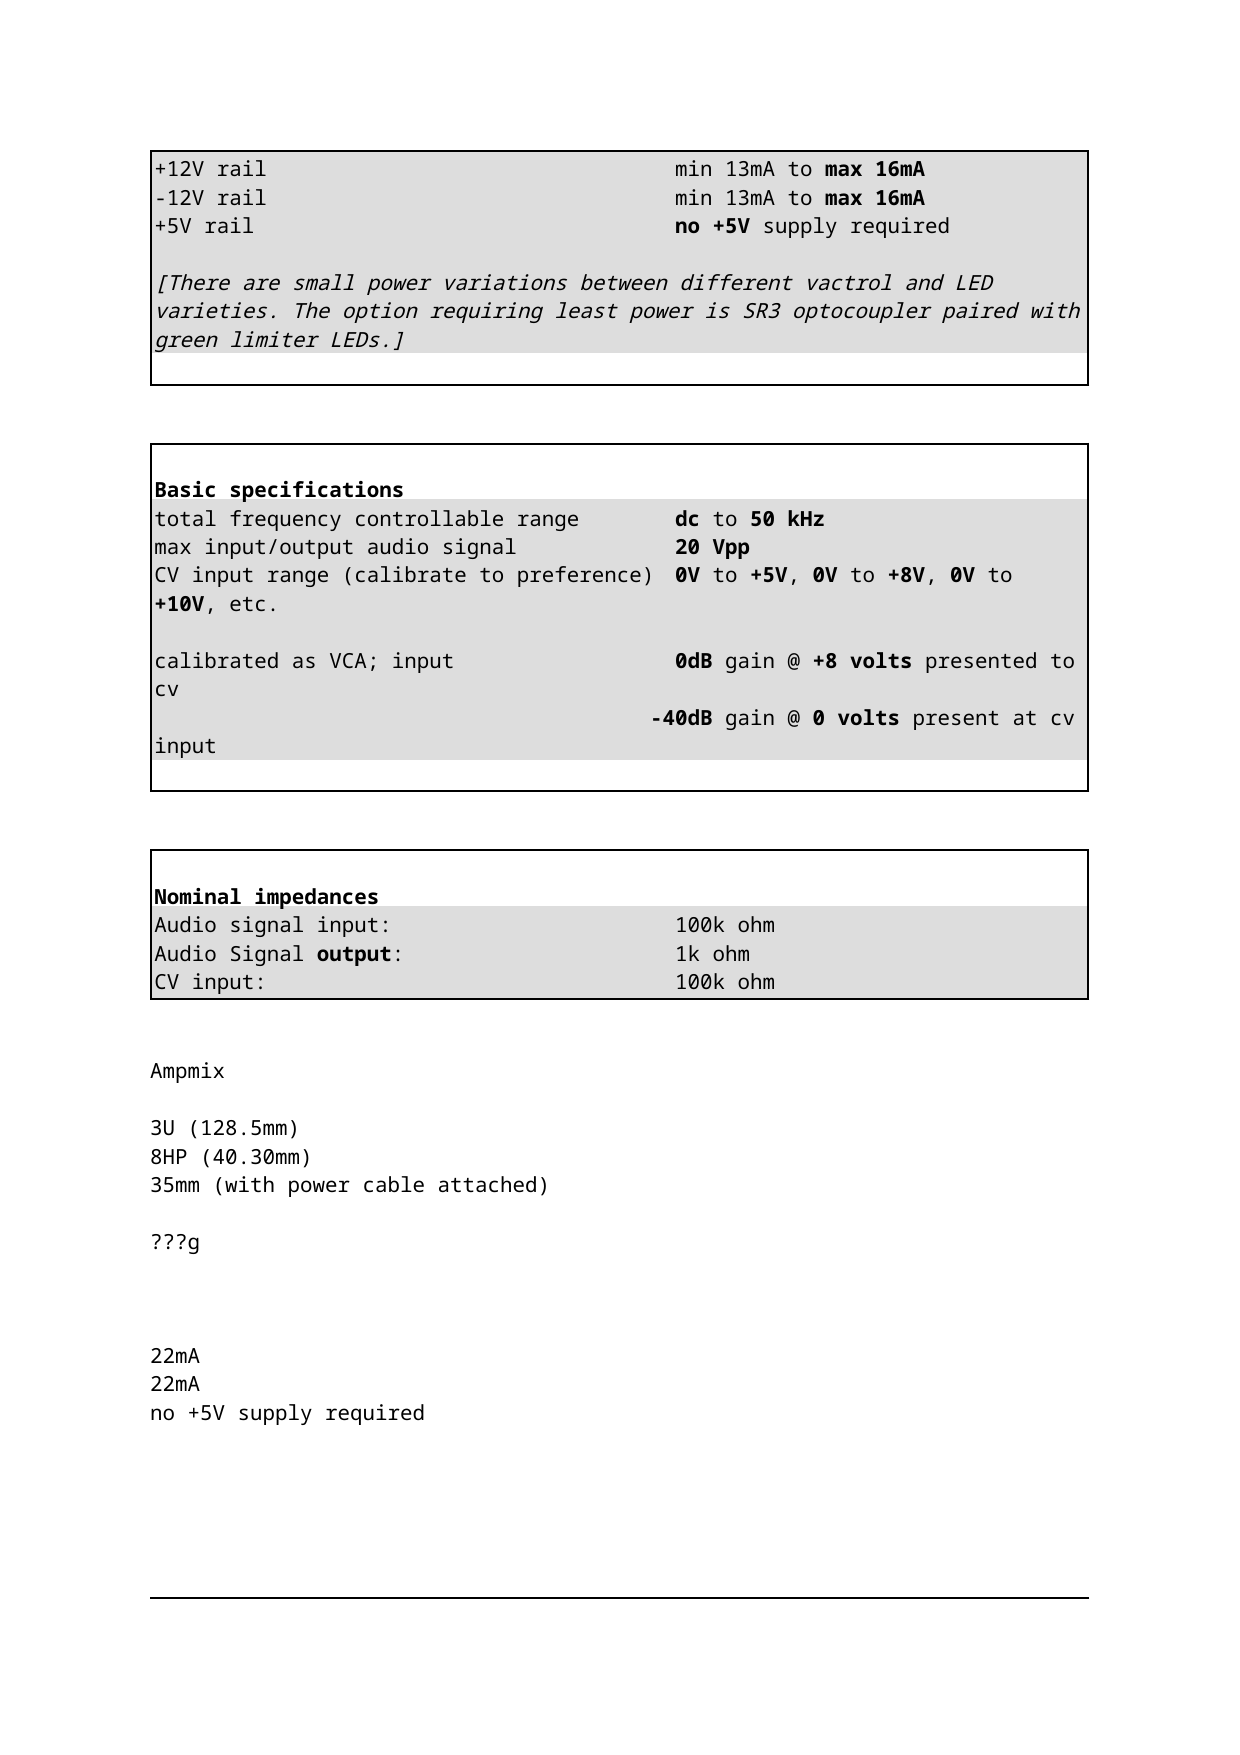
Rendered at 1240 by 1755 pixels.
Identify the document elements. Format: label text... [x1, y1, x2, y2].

text ???g [150, 1227, 1089, 1256]
text +5V rail no +5V supply required [152, 207, 1087, 235]
text -12V rail min 13mA to max 16mA [152, 178, 1087, 207]
text calibrated as VCA; input 0dB gain @ +8 volts presented to cv [152, 642, 1087, 699]
text total frequency controllable range dc to 50 kHz [152, 499, 1087, 528]
text no +5V supply required [150, 1398, 1089, 1426]
text Nominal impedances [152, 878, 1087, 906]
text 22mA [150, 1369, 1089, 1398]
text CV input range (calibrate to preference) 0V to +5V, 0V to +8V, 0V to +10V, etc. [152, 556, 1087, 613]
text -40dB gain @ 0 volts present at cv input [152, 699, 1087, 760]
text +12V rail min 13mA to max 16mA [152, 152, 1087, 178]
text 3U (128.5mm) [150, 1113, 1089, 1142]
text Audio signal input: 100k ohm Audio Signal output: 1k ohm [152, 906, 1087, 963]
text 22mA [150, 1341, 1089, 1369]
text Basic specifications [152, 471, 1087, 499]
text max input/output audio signal 20 Vpp [152, 528, 1087, 556]
text CV input: 100k ohm [152, 963, 1087, 998]
text 35mm (with power cable attached) [150, 1170, 1089, 1199]
text Ampmix [150, 1057, 1089, 1085]
text [There are small power variations between different vactrol and LED varieties. The option requiring least power is SR3 optocoupler paired with green limiter LEDs.] [152, 264, 1087, 353]
text 8HP (40.30mm) [150, 1142, 1089, 1170]
